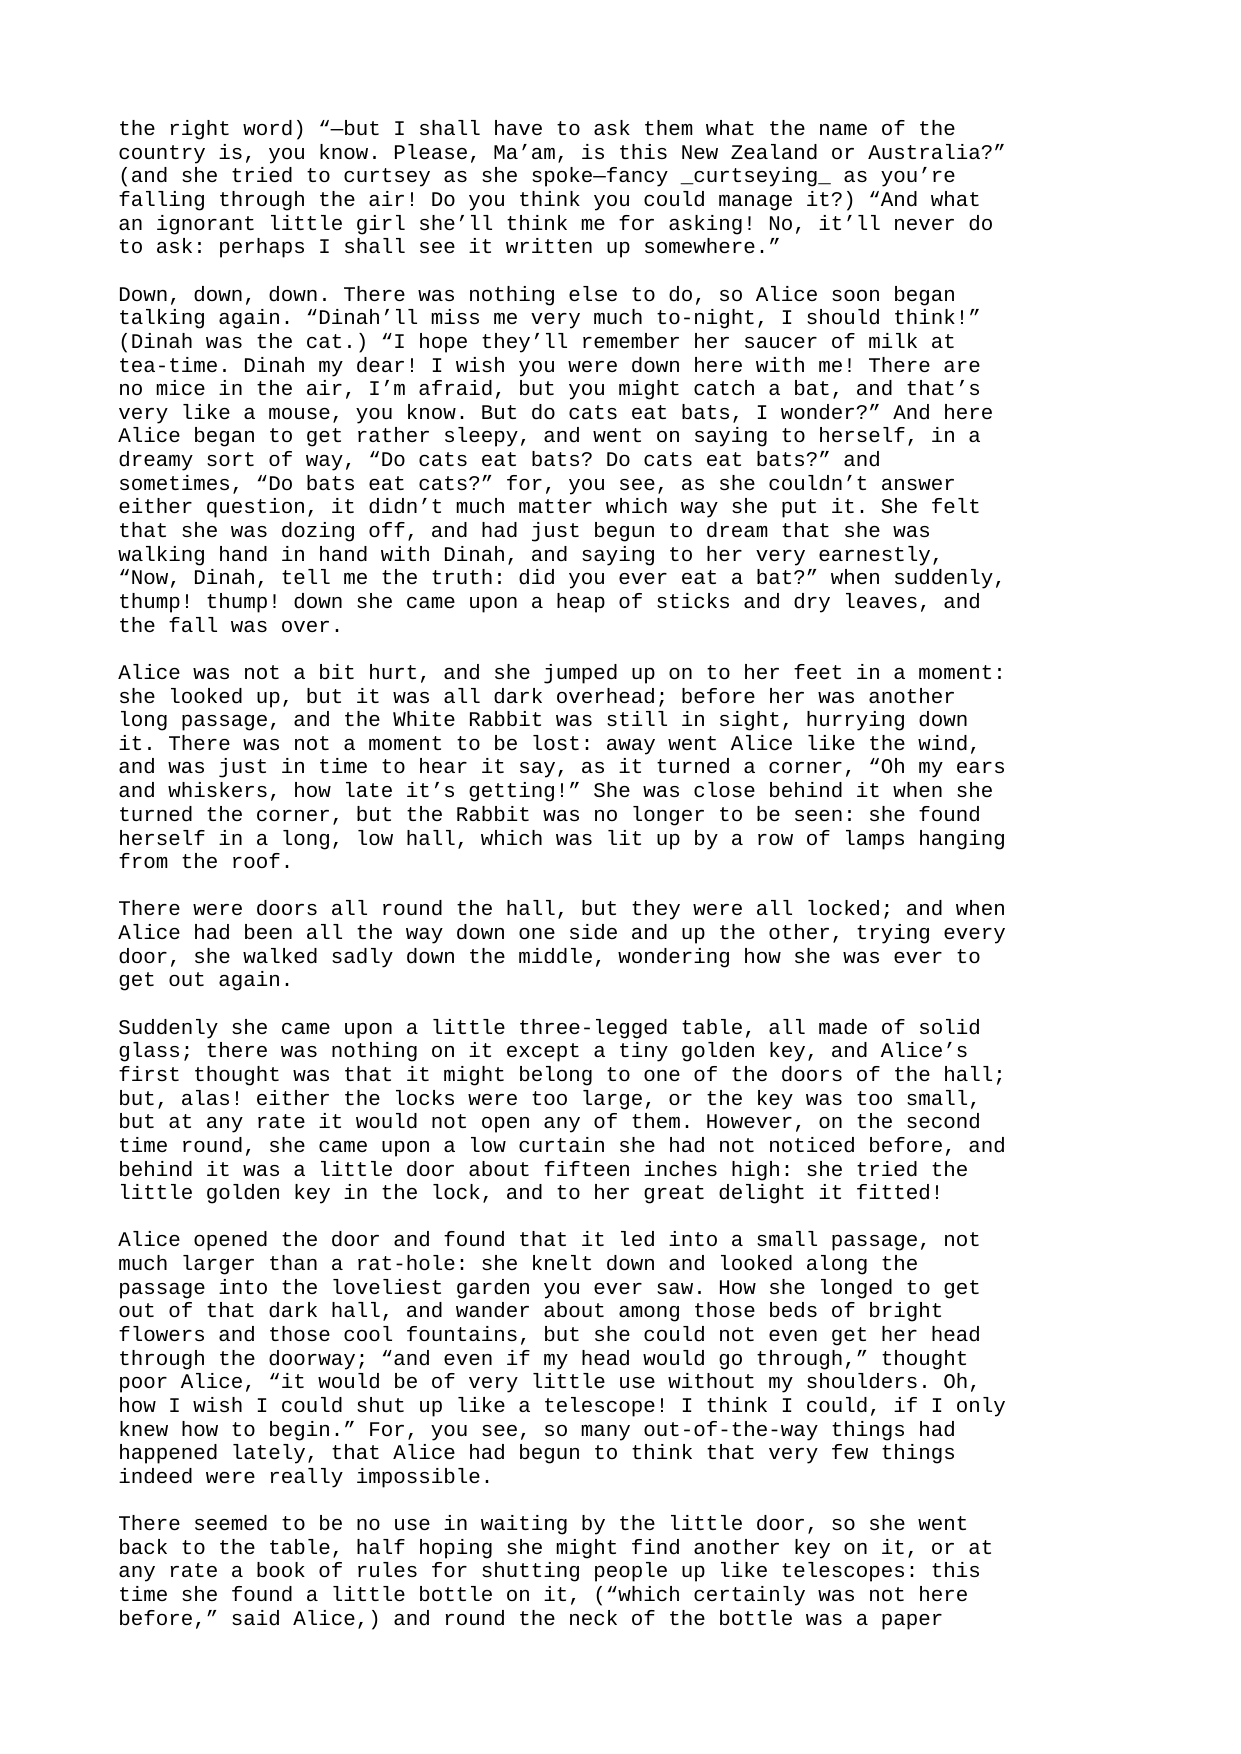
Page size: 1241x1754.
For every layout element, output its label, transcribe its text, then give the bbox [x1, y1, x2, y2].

text poor Alice, “it would be of very little use without my shoulders. Oh, [118, 1371, 1122, 1395]
text any rate a book of rules for shutting people up like telescopes: this [118, 1561, 1122, 1584]
text door, she walked sadly down the middle, wondering how she was ever to [118, 946, 1122, 969]
text There seemed to be no use in waiting by the little door, so she went [118, 1513, 1122, 1537]
text Alice began to get rather sleepy, and went on saying to herself, in a [118, 426, 1122, 449]
text through the doorway; “and even if my head would go through,” thought [118, 1348, 1122, 1371]
text and whiskers, how late it’s getting!” She was close behind it when she [118, 780, 1122, 804]
text either question, it didn’t much matter which way she put it. She felt [118, 496, 1122, 520]
text time round, she came upon a low curtain she had not noticed before, and [118, 1135, 1122, 1158]
text back to the table, half hoping she might find another key on it, or at [118, 1537, 1122, 1561]
text tea-time. Dinah my dear! I wish you were down here with me! There are [118, 354, 1122, 378]
text Down, down, down. There was nothing else to do, so Alice soon began [118, 284, 1122, 307]
text flowers and those cool fountains, but she could not even get her head [118, 1324, 1122, 1348]
text long passage, and the White Rabbit was still in sight, hurrying down [118, 709, 1122, 733]
text There were doors all round the hall, but they were all locked; and when [118, 898, 1122, 922]
text out of that dark hall, and wander about among those beds of bright [118, 1300, 1122, 1324]
text (Dinah was the cat.) “I hope they’ll remember her saucer of milk at [118, 331, 1122, 354]
text much larger than a rat-hole: she knelt down and looked along the [118, 1253, 1122, 1277]
text dreamy sort of way, “Do cats eat bats? Do cats eat bats?” and [118, 449, 1122, 473]
text no mice in the air, I’m afraid, but you might catch a bat, and that’s [118, 378, 1122, 402]
text passage into the loveliest garden you ever saw. How she longed to get [118, 1277, 1122, 1300]
text indeed were really impossible. [118, 1466, 1122, 1489]
text from the roof. [118, 851, 1122, 875]
text sometimes, “Do bats eat cats?” for, you see, as she couldn’t answer [118, 473, 1122, 496]
text glass; there was nothing on it except a tiny golden key, and Alice’s [118, 1040, 1122, 1064]
text first thought was that it might belong to one of the doors of the hall; [118, 1064, 1122, 1088]
text that she was dozing off, and had just begun to dream that she was [118, 520, 1122, 544]
text to ask: perhaps I shall see it written up somewhere.” [118, 236, 1122, 260]
text Alice had been all the way down one side and up the other, trying every [118, 922, 1122, 946]
text falling through the air! Do you think you could manage it?) “And what [118, 189, 1122, 213]
text she looked up, but it was all dark overhead; before her was another [118, 686, 1122, 709]
text very like a mouse, you know. But do cats eat bats, I wonder?” And here [118, 402, 1122, 426]
text behind it was a little door about fifteen inches high: she tried the [118, 1158, 1122, 1182]
text (and she tried to curtsey as she spoke—fancy _curtseying_ as you’re [118, 165, 1122, 189]
text an ignorant little girl she’ll think me for asking! No, it’ll never do [118, 213, 1122, 236]
text talking again. “Dinah’ll miss me very much to-night, I should think!” [118, 307, 1122, 331]
text “Now, Dinah, tell me the truth: did you ever eat a bat?” when suddenly, [118, 567, 1122, 591]
text the right word) “—but I shall have to ask them what the name of the [118, 118, 1122, 142]
text before,” said Alice,) and round the neck of the bottle was a paper [118, 1608, 1122, 1631]
text Alice opened the door and found that it led into a small passage, not [118, 1229, 1122, 1253]
text Alice was not a bit hurt, and she jumped up on to her feet in a moment: [118, 662, 1122, 686]
text country is, you know. Please, Ma’am, is this New Zealand or Australia?” [118, 142, 1122, 165]
text how I wish I could shut up like a telescope! I think I could, if I only [118, 1395, 1122, 1419]
text turned the corner, but the Rabbit was no longer to be seen: she found [118, 804, 1122, 827]
text Suddenly she came upon a little three-legged table, all made of solid [118, 1017, 1122, 1040]
text and was just in time to hear it say, as it turned a corner, “Oh my ears [118, 757, 1122, 780]
text but, alas! either the locks were too large, or the key was too small, [118, 1088, 1122, 1111]
text it. There was not a moment to be lost: away went Alice like the wind, [118, 733, 1122, 757]
text herself in a long, low hall, which was lit up by a row of lamps hanging [118, 827, 1122, 851]
text knew how to begin.” For, you see, so many out-of-the-way things had [118, 1419, 1122, 1442]
text thump! thump! down she came upon a heap of sticks and dry leaves, and [118, 591, 1122, 615]
text happened lately, that Alice had begun to think that very few things [118, 1442, 1122, 1466]
text get out again. [118, 969, 1122, 993]
text walking hand in hand with Dinah, and saying to her very earnestly, [118, 544, 1122, 567]
text little golden key in the lock, and to her great delight it fitted! [118, 1182, 1122, 1206]
text time she found a little bottle on it, (“which certainly was not here [118, 1584, 1122, 1608]
text the fall was over. [118, 615, 1122, 638]
text but at any rate it would not open any of them. However, on the second [118, 1111, 1122, 1135]
